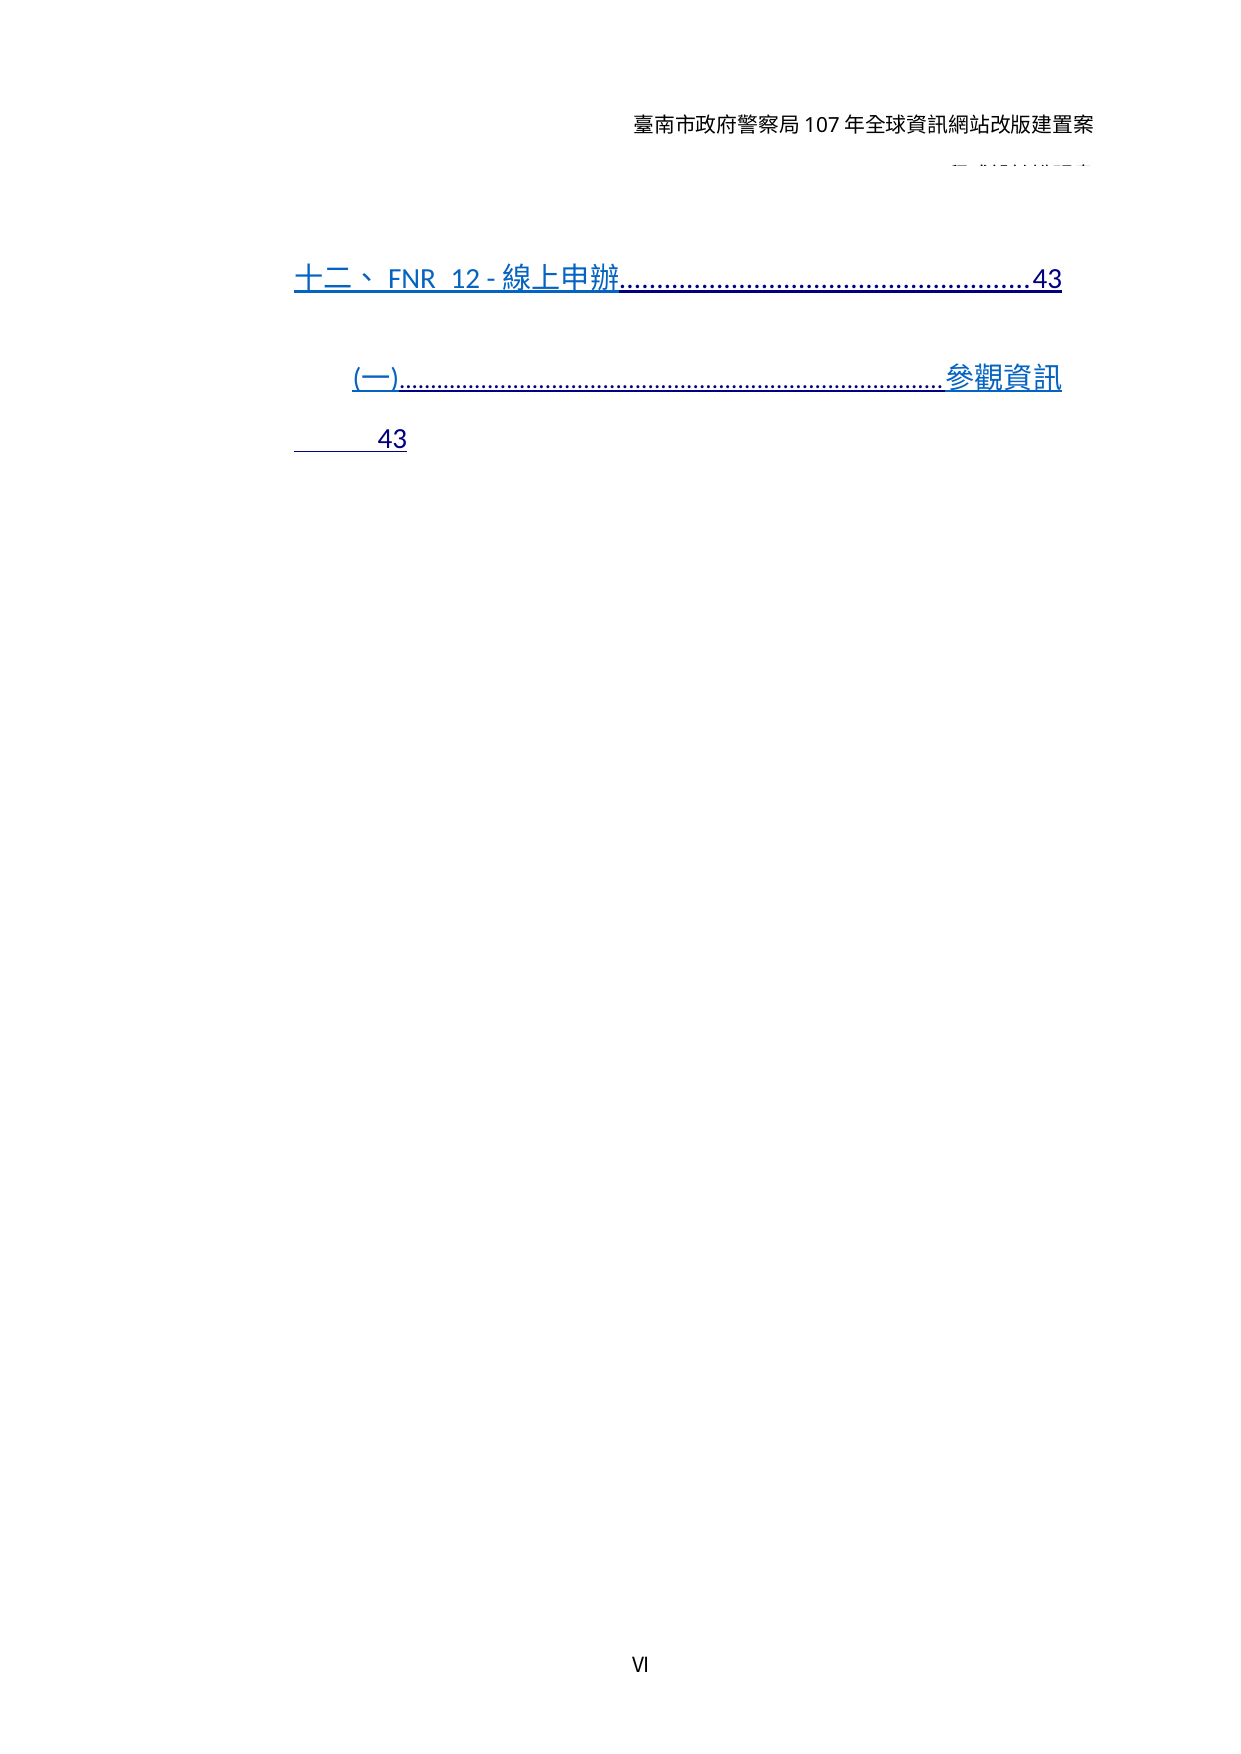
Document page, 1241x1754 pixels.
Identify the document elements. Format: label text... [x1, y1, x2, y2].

text (一) 參觀資訊 43 [294, 334, 1063, 459]
text 十二、 FNR_12 - 線上申辦 43 [236, 234, 1063, 296]
